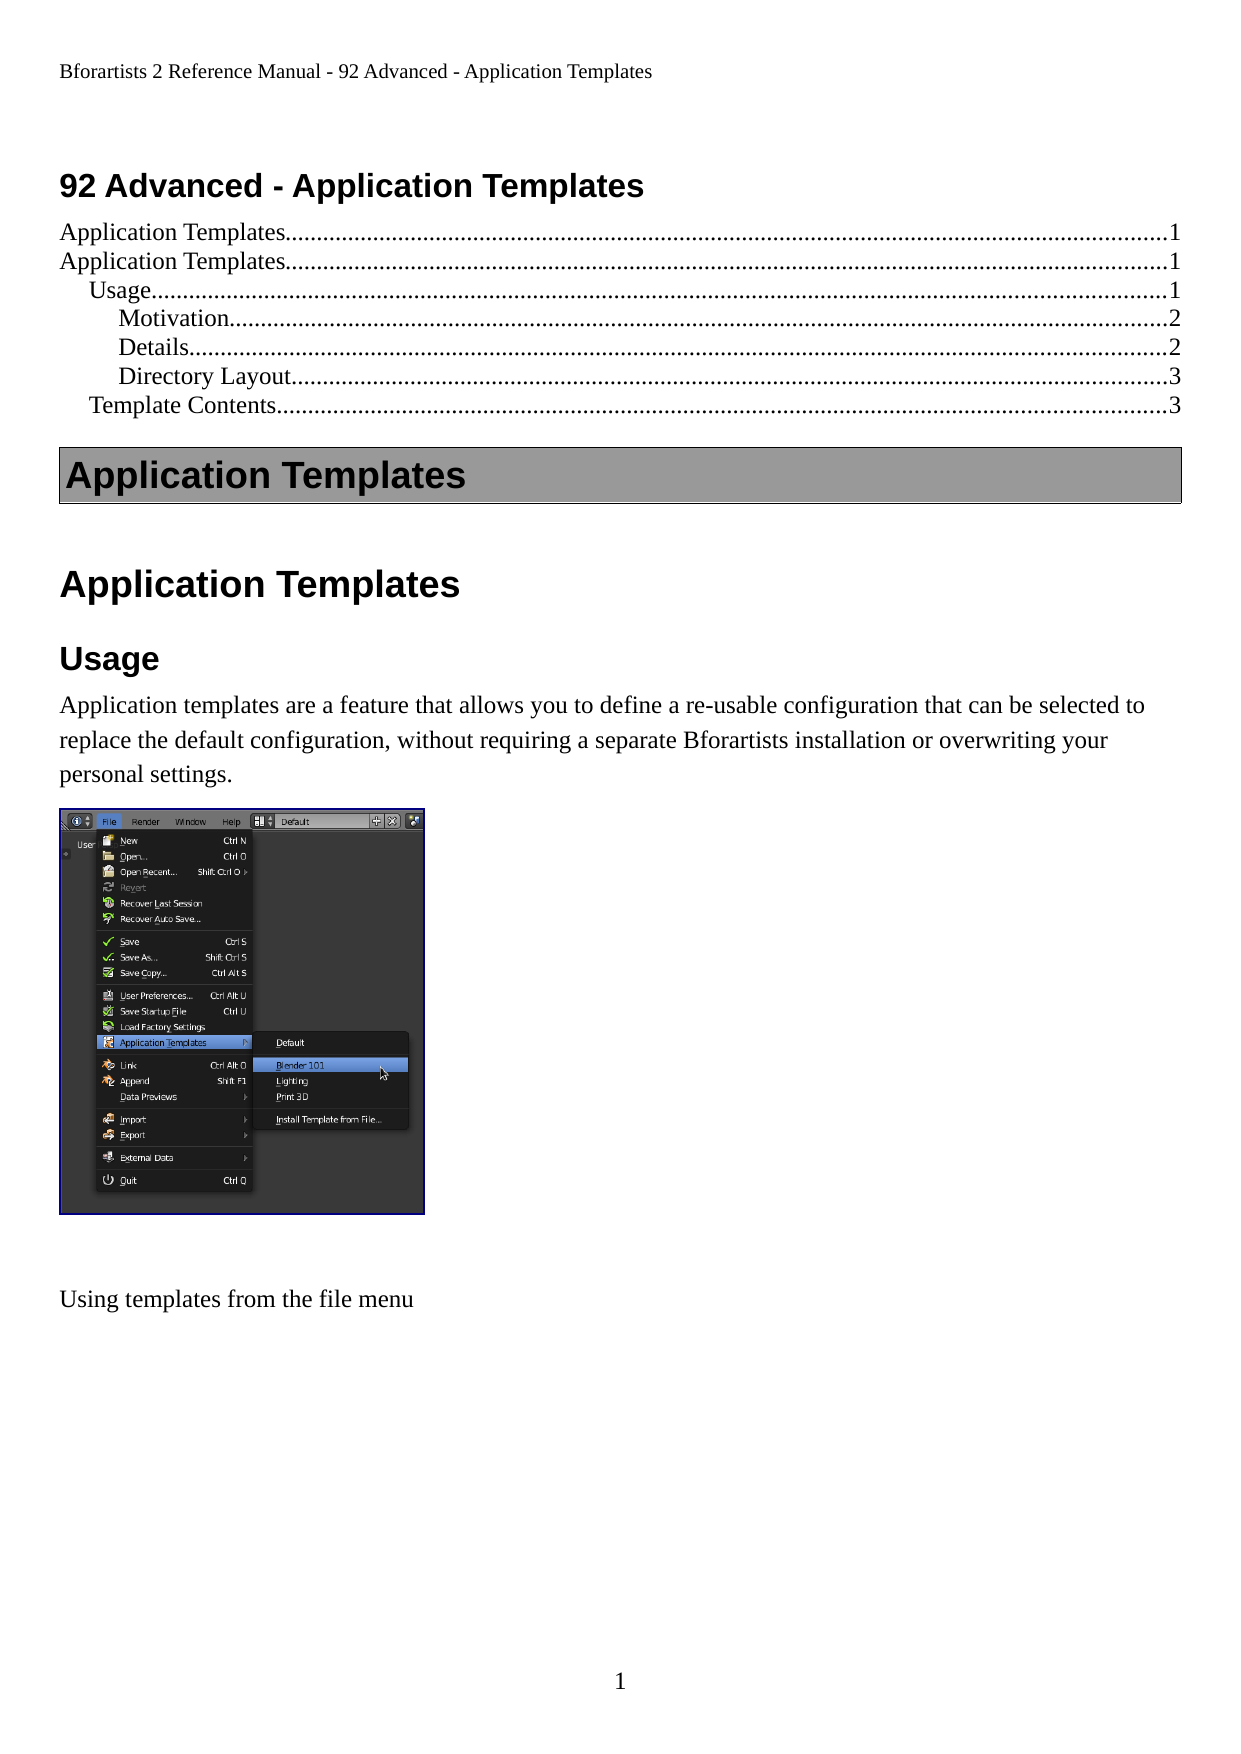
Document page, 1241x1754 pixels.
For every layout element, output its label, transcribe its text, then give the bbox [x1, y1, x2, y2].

text Application Templates 1 [59, 246, 1181, 275]
text Directory Layout 3 [118, 361, 1181, 390]
text Application templates are a feature that allows you to define a re-usable configuration that can be selected to replace the default configuration, without requiring a separate Bforartists installation or overwriting your personal settings. [59, 690, 1181, 788]
text Details 2 [118, 332, 1181, 361]
text Template Contents 3 [88, 390, 1181, 418]
picture [61, 810, 423, 1213]
text Using templates from the file menu [59, 1284, 1181, 1313]
text Motivation 2 [118, 303, 1181, 332]
text Application Templates 1 [59, 217, 1181, 246]
subtitle Application Templates [59, 562, 1181, 606]
table_header Application Templates [60, 448, 1181, 502]
text Usage 1 [88, 275, 1181, 303]
subtitle Usage [59, 639, 1181, 678]
subtitle 92 Advanced - Application Templates [59, 166, 1181, 205]
